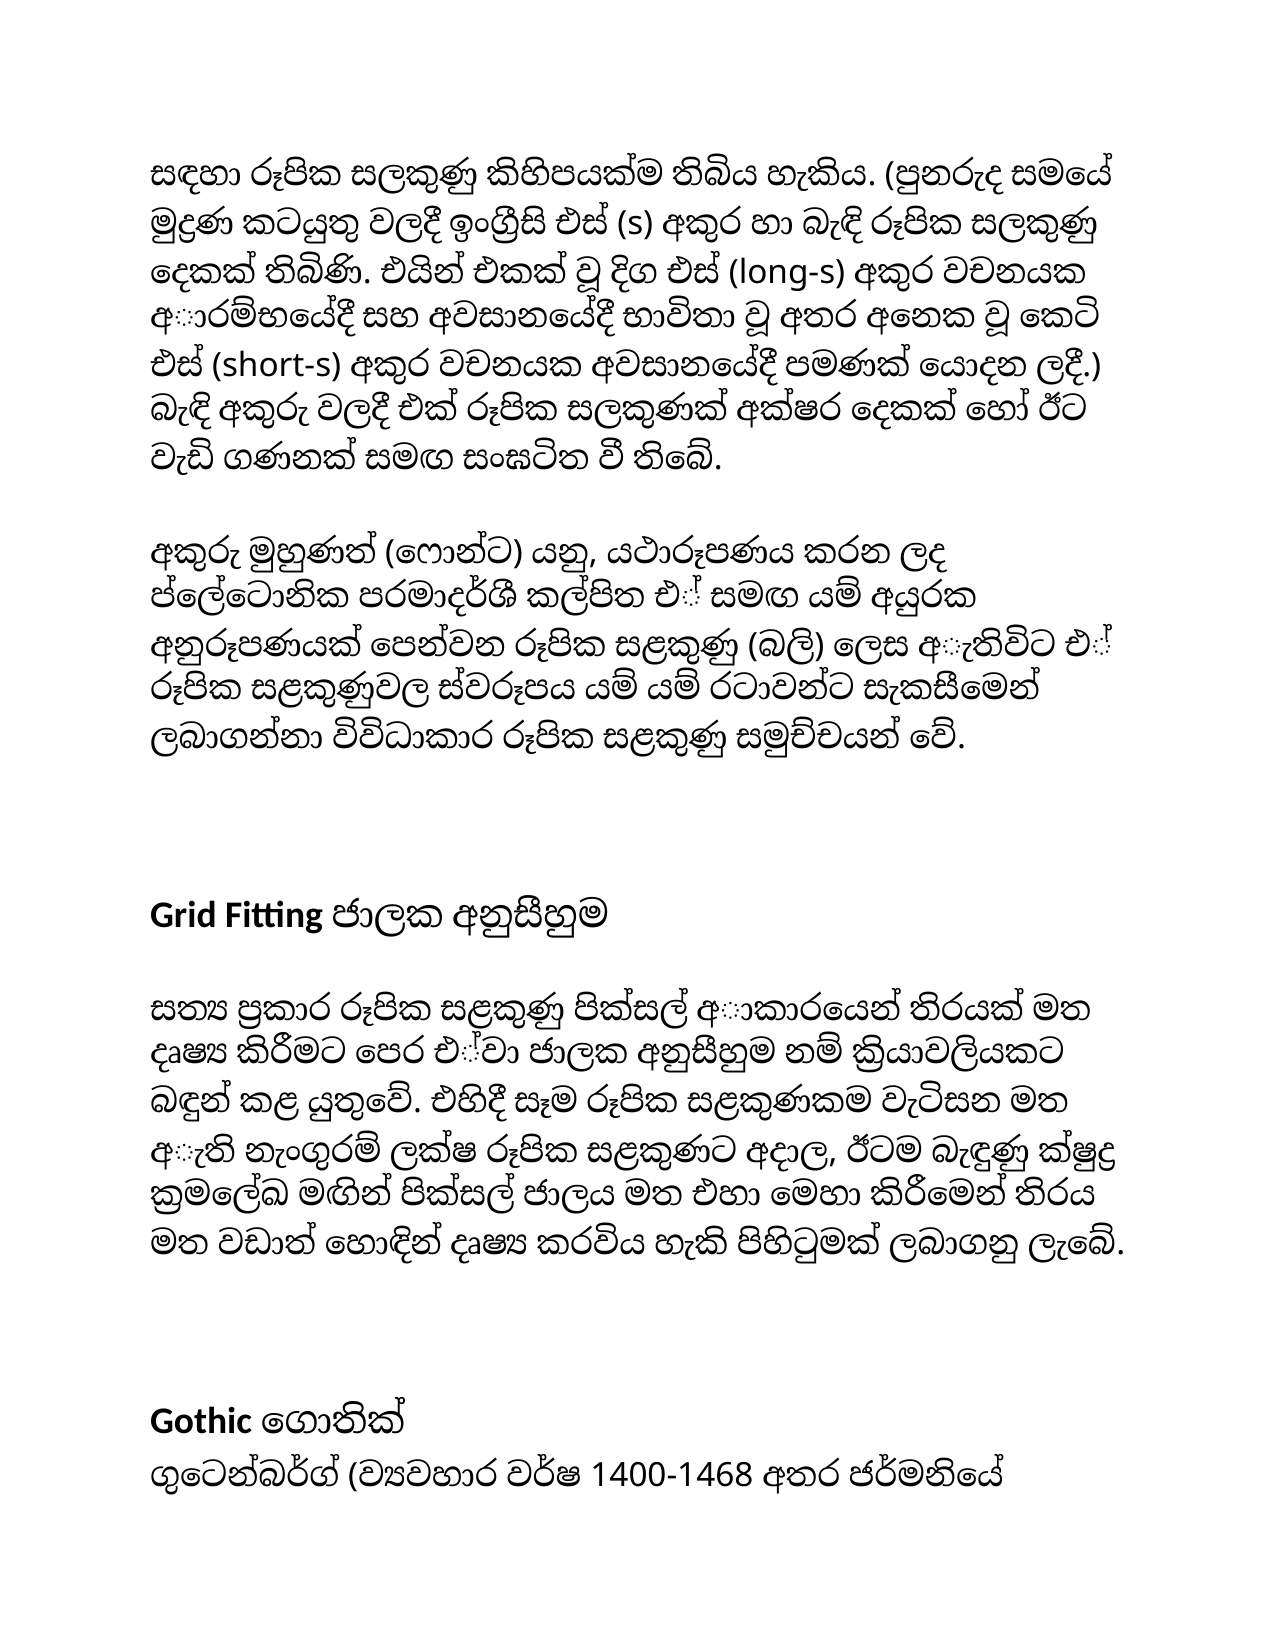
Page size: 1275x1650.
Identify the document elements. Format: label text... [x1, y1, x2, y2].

text සත්‍ය ප්‍රකාර රූපික සළකුණු පික්සල් අාකාරයෙන් තිරයක් මත දෘෂ්‍ය කිරීමට පෙර එ්වා ජාලක අනුසීහුම නම් ක්‍රියාවලියකට බඳුන් කළ යුතුවේ. එහිදී සෑම රූපික සළකුණකම වැටිසන මත අැති නැංගුරම් ලක්ෂ රූපික සළකුණට අදාල, ඊටම බැඳුණු ක්ෂුද්‍ර ක්‍රමලේඛ මඟින් පික්සල් ජාලය මත එහා මෙහා කිරීමෙන් තිරය මත වඩාත් හොඳින් දෘෂ්‍ය කරවිය හැකි පිහිටුමක් ලබාගනු ලැබේ. [150, 990, 1125, 1268]
text අකුරු මුහුණත් (ෆොන්ට) යනු, යථාරූපණය කරන ලද ප්ලේටොනික පරමාදර්ශී කල්පිත එ් සමඟ යම් අයුරක අනුරූපණයක් පෙන්වන රූපික සළකුණු (බලි) ලෙස අැතිවිට එ් රූපික සළකුණුවල ස්වරූපය යම් යම් රටාවන්ට සැකසීමෙන් ලබාගන්නා විවිධාකාර රූපික සළකුණු සමුච්චයන් වේ. [150, 528, 1125, 762]
text ගුටෙන්බර්ග් (ව්‍යවහාර වර්ෂ 1400-1468 අතර ජර්මනියේ [150, 1451, 1125, 1500]
text සඳහා රූපික සලකුණු කිහිපයක්ම තිබිය හැකිය. (පුනරුද සමයේ මුද්‍රණ කටයුතු වලදී ඉංග්‍රීසි එස් (s) අකුර හා බැඳි රූපික සලකුණු දෙකක් තිබිණි. එයින් එකක් වූ දිග එස් (long-s) අකුර වචනයක අාරම්භයේදී සහ අවසානයේදී භාවිතා වූ අතර අනෙක වූ කෙටි එස් (short-s) අකුර වචනයක අවසානයේදී පමණක් යොදන ලදී.) බැඳි අකුරු වලදී එක් රූපික සලකුණක් අක්ෂර දෙකක් හෝ ඊට වැඩි ගණනක් සමඟ සංඝටිත වී තිබේ. [150, 150, 1125, 483]
subtitle Grid Fitting ජාලක අනුසීහුම [150, 891, 1125, 937]
subtitle Gothic ගොතික් [150, 1397, 1125, 1442]
